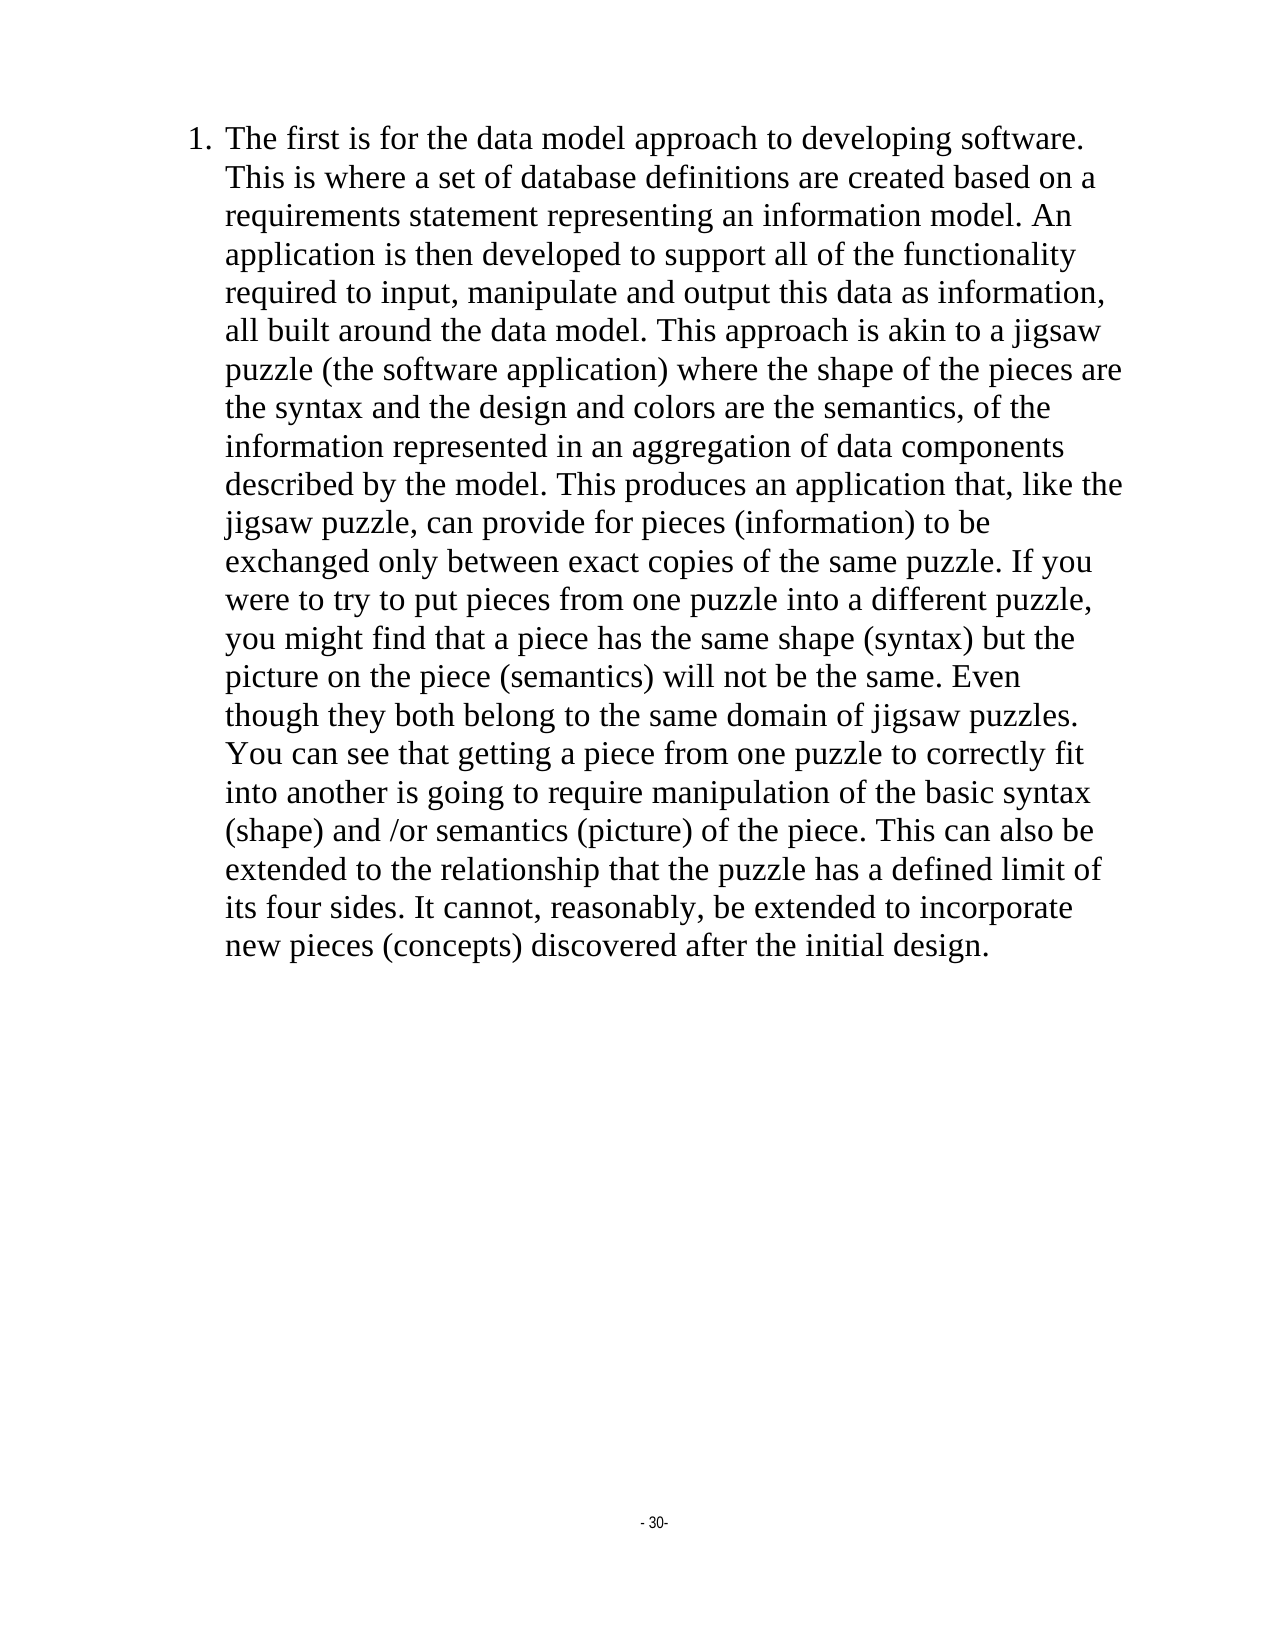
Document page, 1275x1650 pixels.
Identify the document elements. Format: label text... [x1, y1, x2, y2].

list The first is for the data model approach to developing software. This is where a set of database definitions are created based on a requirements statement representing an information model. An application is then developed to support all of the functionality required to input, manipulate and output this data as information, all built around the data model. This approach is akin to a jigsaw puzzle (the software application) where the shape of the pieces are the syntax and the design and colors are the semantics, of the information represented in an aggregation of data components described by the model. This produces an application that, like the jigsaw puzzle, can provide for pieces (information) to be exchanged only between exact copies of the same puzzle. If you were to try to put pieces from one puzzle into a different puzzle, you might find that a piece has the same shape (syntax) but the picture on the piece (semantics) will not be the same. Even though they both belong to the same domain of jigsaw puzzles. You can see that getting a piece from one puzzle to correctly fit into another is going to require manipulation of the basic syntax (shape) and /or semantics (picture) of the piece. This can also be extended to the relationship that the puzzle has a defined limit of its four sides. It cannot, reasonably, be extended to incorporate new pieces (concepts) discovered after the initial design. [187, 118, 1125, 964]
